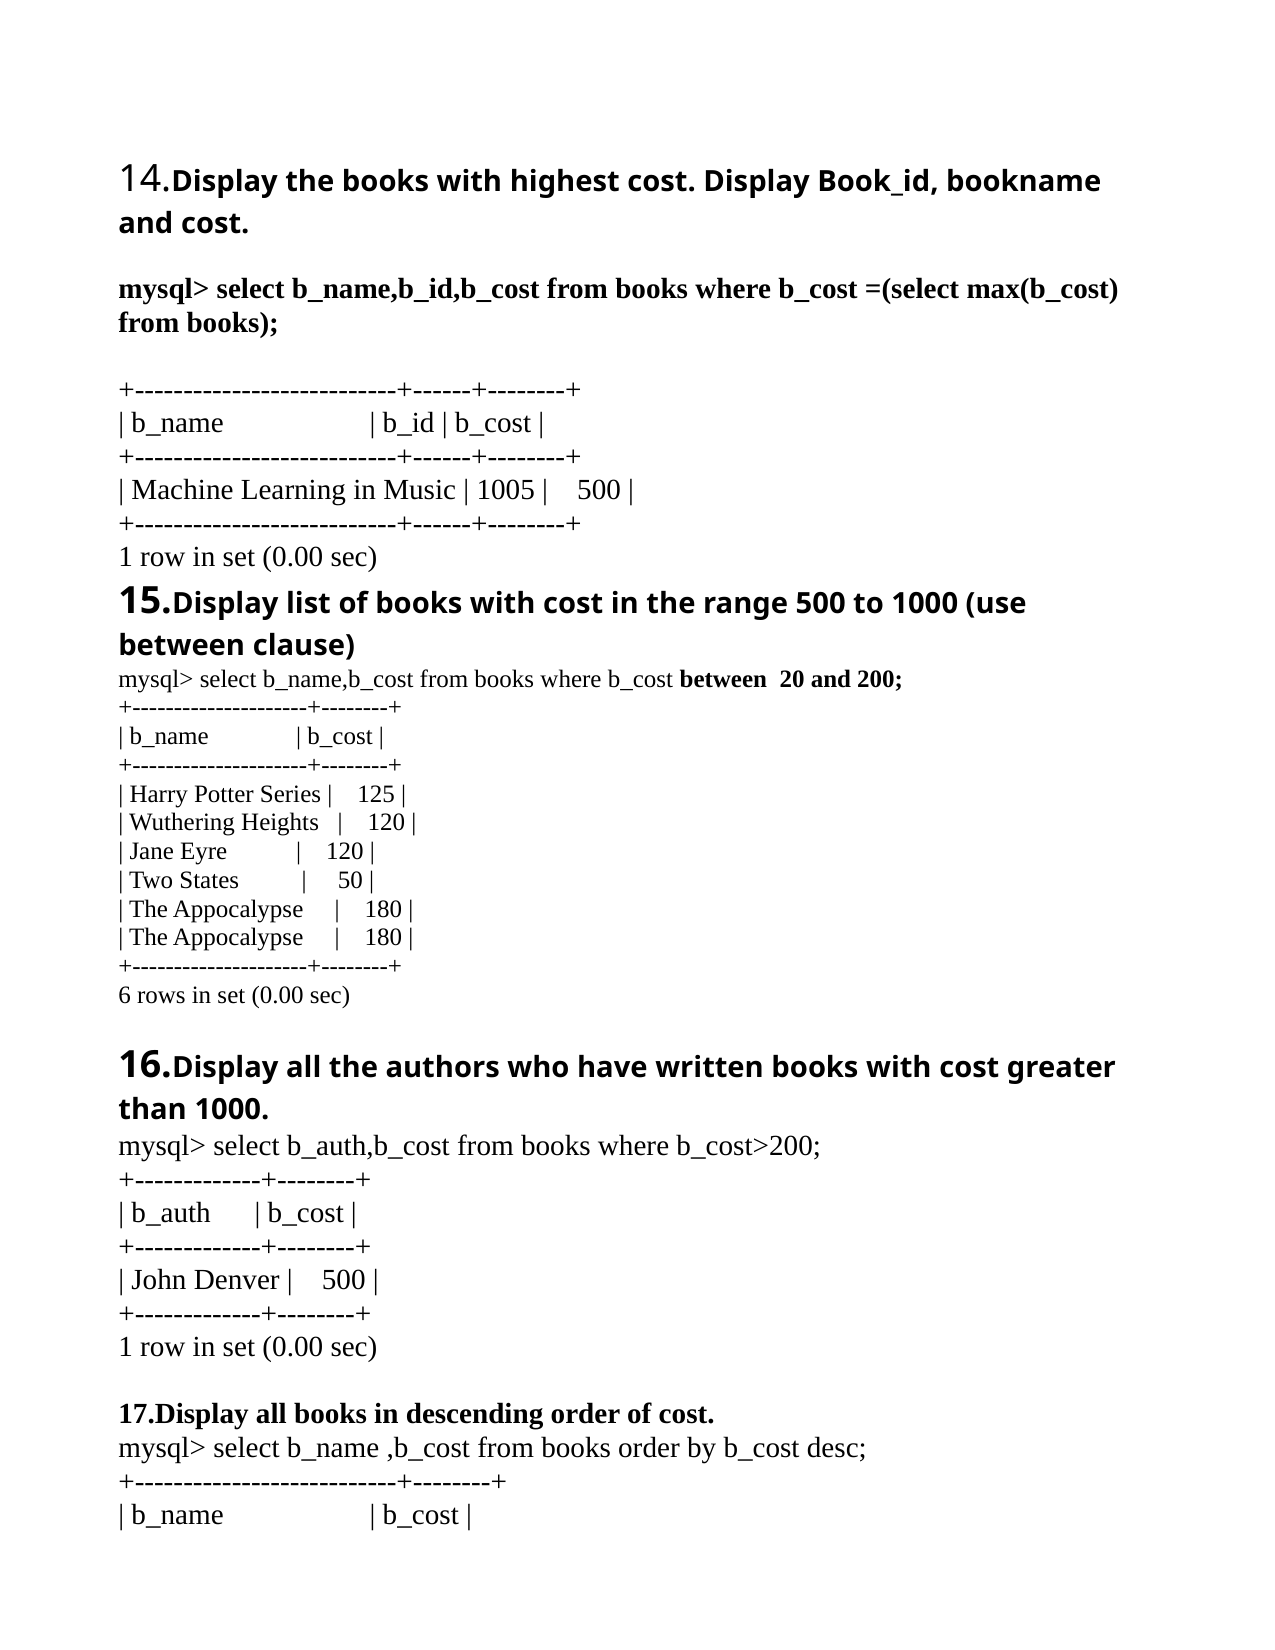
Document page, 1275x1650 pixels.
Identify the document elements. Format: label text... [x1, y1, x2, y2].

text +---------------------------+------+--------+ [118, 506, 1157, 539]
text | b_name | b_cost | [118, 721, 1157, 750]
text +---------------------------+------+--------+ [118, 439, 1157, 472]
text mysql> select b_name ,b_cost from books order by b_cost desc; [118, 1430, 1157, 1464]
text 1 row in set (0.00 sec) [118, 539, 1157, 573]
text | Two States | 50 | [118, 865, 1157, 894]
text 14.Display the books with highest cost. Display Book_id, bookname and cost. [118, 152, 1157, 242]
text +---------------------+--------+ [118, 951, 1157, 980]
text mysql> select b_name,b_id,b_cost from books where b_cost =(select max(b_cost) from books); [118, 271, 1157, 338]
text | Jane Eyre | 120 | [118, 836, 1157, 865]
text +-------------+--------+ [118, 1162, 1157, 1195]
text mysql> select b_auth,b_cost from books where b_cost>200; [118, 1128, 1157, 1162]
text | b_auth | b_cost | [118, 1195, 1157, 1229]
text | The Appocalypse | 180 | [118, 894, 1157, 922]
text | Wuthering Heights | 120 | [118, 807, 1157, 836]
text | The Appocalypse | 180 | [118, 922, 1157, 951]
text +---------------------------+------+--------+ [118, 372, 1157, 405]
text | b_name | b_cost | [118, 1497, 1157, 1531]
text +---------------------+--------+ [118, 750, 1157, 779]
text 17.Display all books in descending order of cost. [118, 1397, 1157, 1430]
text +---------------------------+--------+ [118, 1464, 1157, 1497]
text | b_name | b_id | b_cost | [118, 405, 1157, 439]
text +---------------------+--------+ [118, 692, 1157, 721]
text | Machine Learning in Music | 1005 | 500 | [118, 472, 1157, 506]
text 16.Display all the authors who have written books with cost greater than 1000. [118, 1037, 1157, 1128]
text | Harry Potter Series | 125 | [118, 779, 1157, 807]
text mysql> select b_name,b_cost from books where b_cost between 20 and 200; [118, 664, 1157, 692]
text | John Denver | 500 | [118, 1262, 1157, 1296]
text +-------------+--------+ [118, 1229, 1157, 1262]
text 6 rows in set (0.00 sec) [118, 980, 1157, 1009]
text 1 row in set (0.00 sec) [118, 1329, 1157, 1363]
text 15.Display list of books with cost in the range 500 to 1000 (use between clause) [118, 573, 1157, 664]
text +-------------+--------+ [118, 1296, 1157, 1329]
